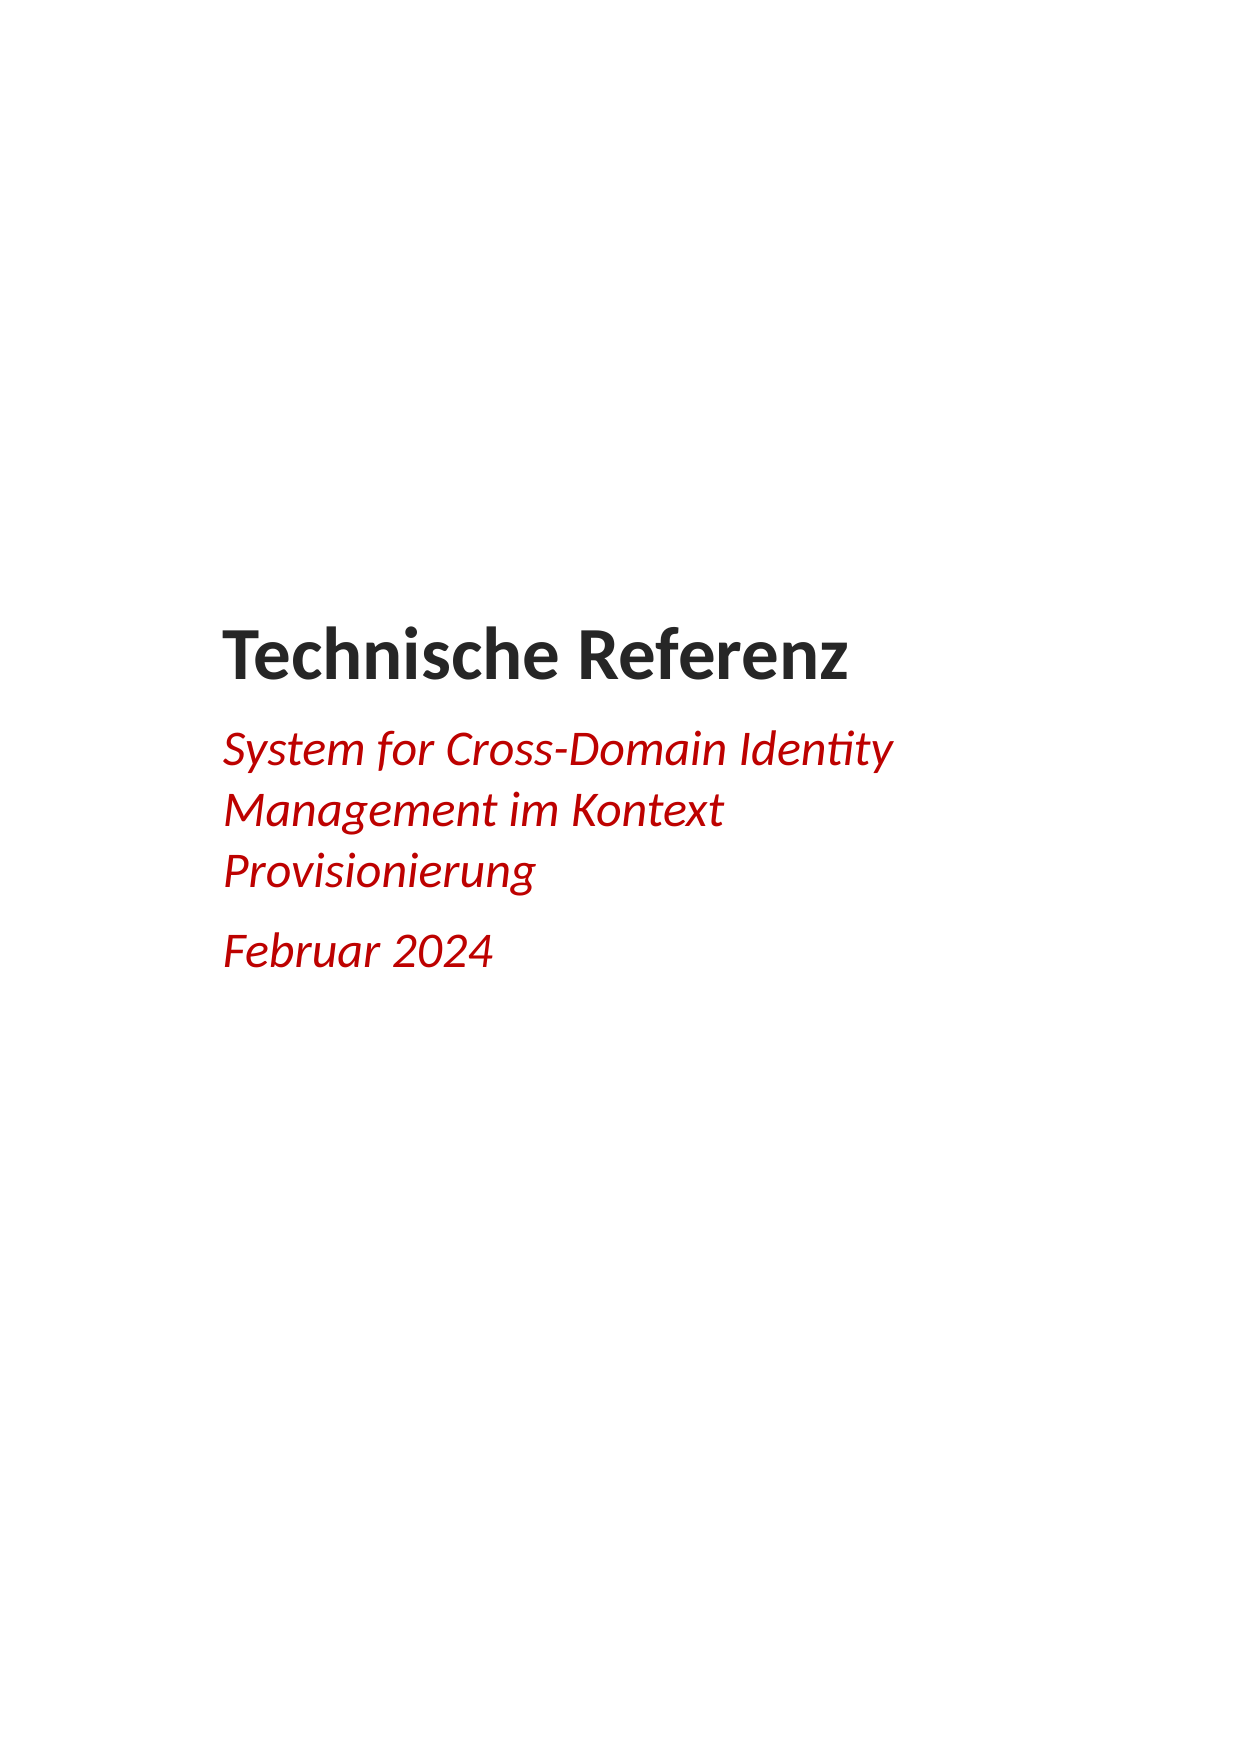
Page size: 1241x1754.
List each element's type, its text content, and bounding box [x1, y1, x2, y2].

subtitle System for Cross-Domain Identity Management im Kontext Provisionierung [223, 717, 1025, 900]
subtitle Februar 2024 [223, 919, 1165, 980]
title Technische Referenz [223, 606, 1165, 698]
